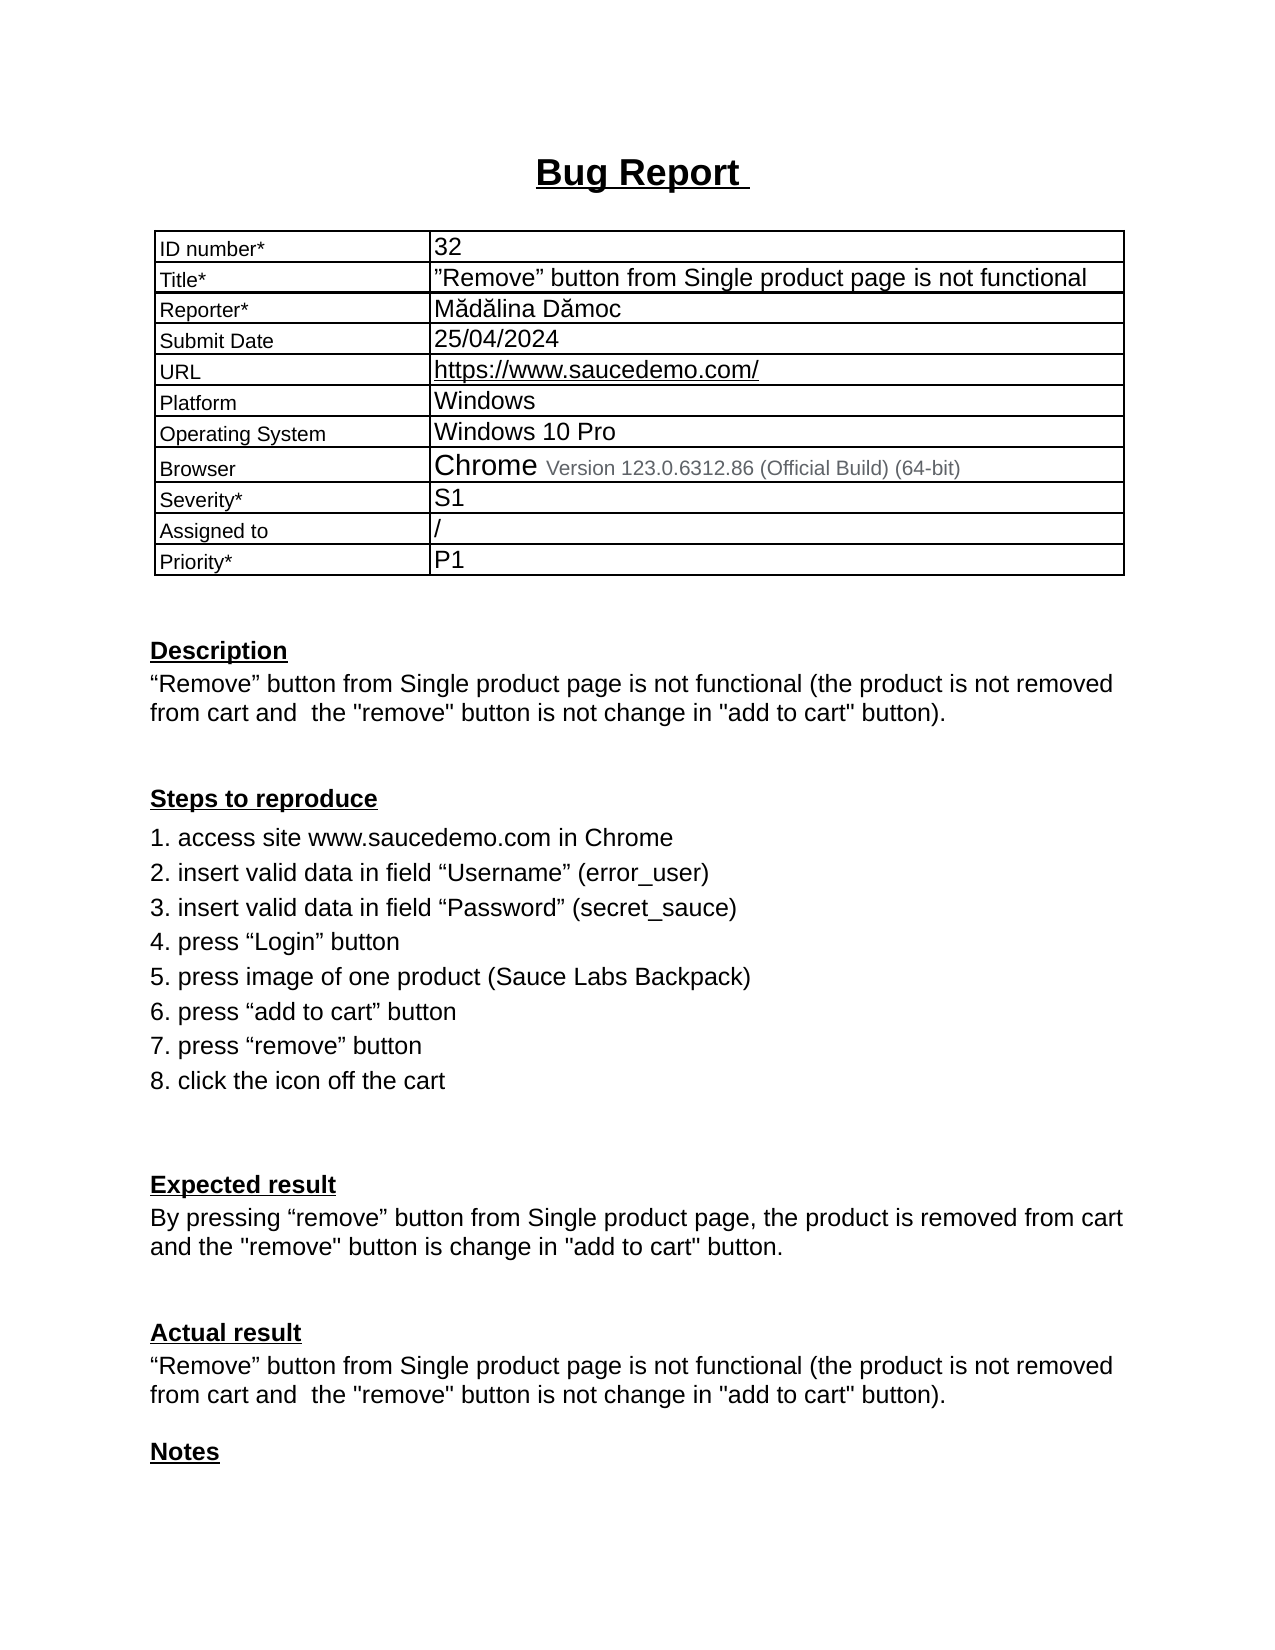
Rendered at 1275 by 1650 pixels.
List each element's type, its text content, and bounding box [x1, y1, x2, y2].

text 3. insert valid data in field “Password” (secret_sauce) [150, 893, 1125, 921]
text Actual result [150, 1318, 1125, 1347]
text Expected result [150, 1170, 1125, 1199]
text 2. insert valid data in field “Username” (error_user) [150, 858, 1125, 887]
table_cell Severity* [156, 483, 429, 512]
table_cell Title* [156, 263, 429, 291]
text 7. press “remove” button [150, 1031, 1125, 1060]
table_cell Assigned to [156, 514, 429, 543]
text 6. press “add to cart” button [150, 997, 1125, 1025]
table_cell P1 [431, 545, 1123, 574]
text 8. click the icon off the cart [150, 1066, 1125, 1095]
table_cell Browser [156, 448, 429, 481]
table_cell Priority* [156, 545, 429, 574]
table_cell Submit Date [156, 324, 429, 353]
table_header 32 [431, 232, 1123, 261]
table_cell Windows 10 Pro [431, 417, 1123, 446]
text Description [150, 636, 1125, 665]
text “Remove” button from Single product page is not functional (the product is not removed from cart and the "remove" button is not change in "add to cart" button). [150, 1351, 1125, 1409]
text Bug Report [150, 150, 1125, 193]
text Notes [150, 1437, 1125, 1466]
table_cell https://www.saucedemo.com/ [431, 355, 1123, 384]
table_cell Platform [156, 386, 429, 415]
table_cell Mădălina Dămoc [431, 294, 1123, 322]
table_cell Reporter* [156, 294, 429, 322]
table_cell / [431, 514, 1123, 543]
table_cell Operating System [156, 417, 429, 446]
text Steps to reproduce [150, 784, 1125, 813]
text By pressing “remove” button from Single product page, the product is removed from cart and the "remove" button is change in "add to cart" button. [150, 1203, 1125, 1261]
table_cell URL [156, 355, 429, 384]
table_cell Chrome Version 123.0.6312.86 (Official Build) (64-bit) [431, 448, 1123, 481]
table_cell ”Remove” button from Single product page is not functional [431, 263, 1123, 291]
text 1. access site www.saucedemo.com in Chrome [150, 823, 1125, 852]
text 5. press image of one product (Sauce Labs Backpack) [150, 962, 1125, 991]
table_header ID number* [156, 232, 429, 261]
table_cell S1 [431, 483, 1123, 512]
text 4. press “Login” button [150, 927, 1125, 956]
table_cell Windows [431, 386, 1123, 415]
text “Remove” button from Single product page is not functional (the product is not removed from cart and the "remove" button is not change in "add to cart" button). [150, 669, 1125, 727]
table_cell 25/04/2024 [431, 324, 1123, 353]
